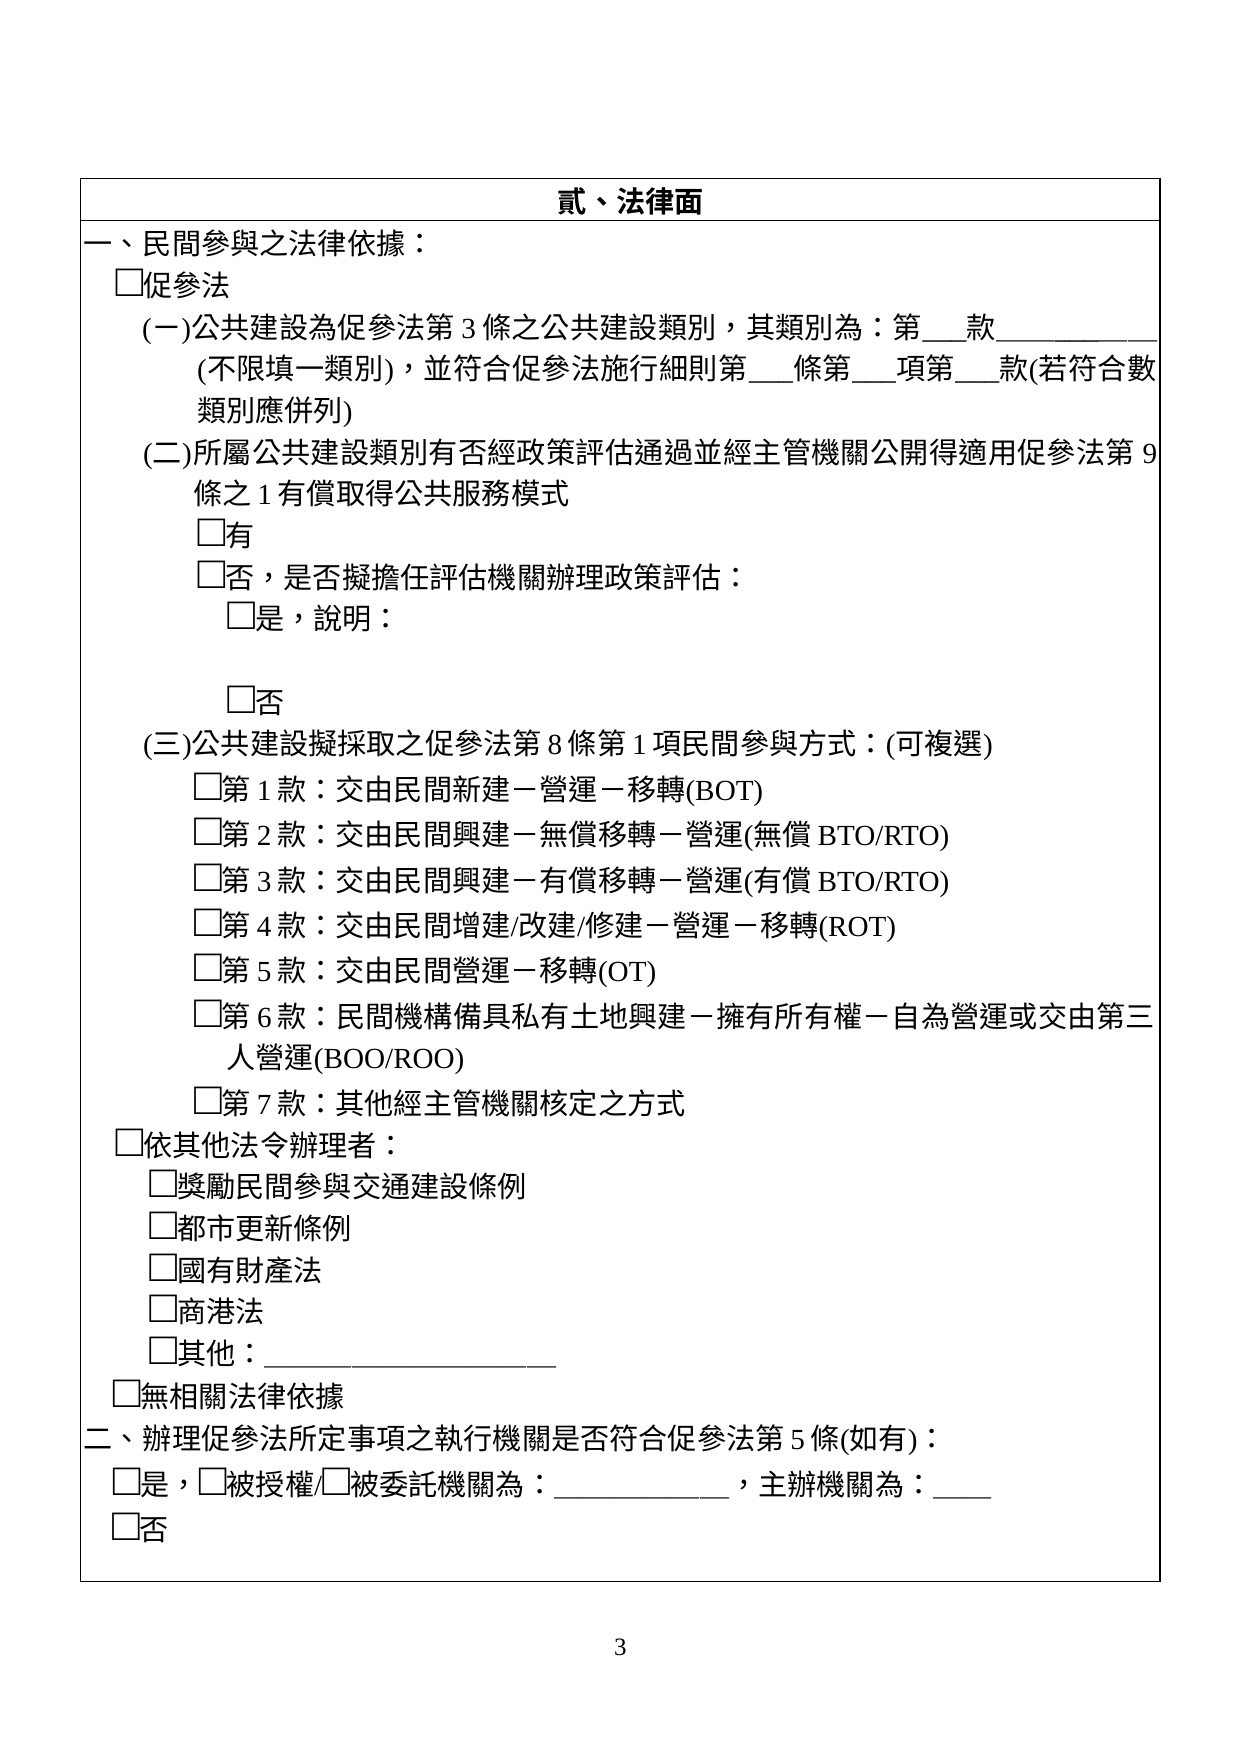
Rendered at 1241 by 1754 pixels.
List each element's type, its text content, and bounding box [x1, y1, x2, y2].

table_cell 民間參與之法律依據： □促參法 (ㄧ)公共建設為促參法第3條之公共建設類別，其類別為：第___款＿＿___＿＿(不限填一類別)，並符合促參法施行細則第___條第___項第___款(若符合數類別應併列) 所屬公共建設類別有否經政策評估通過並經主管機關公開得適用促參法第9條之1有償取得公共服務模式 □有 □否，是否擬擔任評估機關辦理政策評估： □是，說明： □否 (三)公共建設擬採取之促參法第8條第1項民間參與方式：(可複選) □第1款：交由民間新建－營運－移轉(BOT) □第2款：交由民間興建－無償移轉－營運(無償BTO/RTO) □第3款：交由民間興建－有償移轉－營運(有償BTO/RTO) □第4款：交由民間增建/改建/修建－營運－移轉(ROT) □第5款：交由民間營運－移轉(OT) □第6款：民間機構備具私有土地興建－擁有所有權－自為營運或交由第三人營運(BOO/ROO) □第7款：其他經主管機關核定之方式 □依其他法令辦理者： □獎勵民間參與交通建設條例 □都市更新條例 □國有財產法 □商港法 □其他：＿＿＿＿＿＿＿＿＿＿ □無相關法律依據 辦理促參法所定事項之執行機關是否符合促參法第5條(如有)： □是，□被授權/□被委託機關為：＿＿＿＿＿＿，主辦機關為：＿＿ □否 [81, 221, 1159, 1581]
table_header 貳、法律面 [81, 179, 1159, 220]
